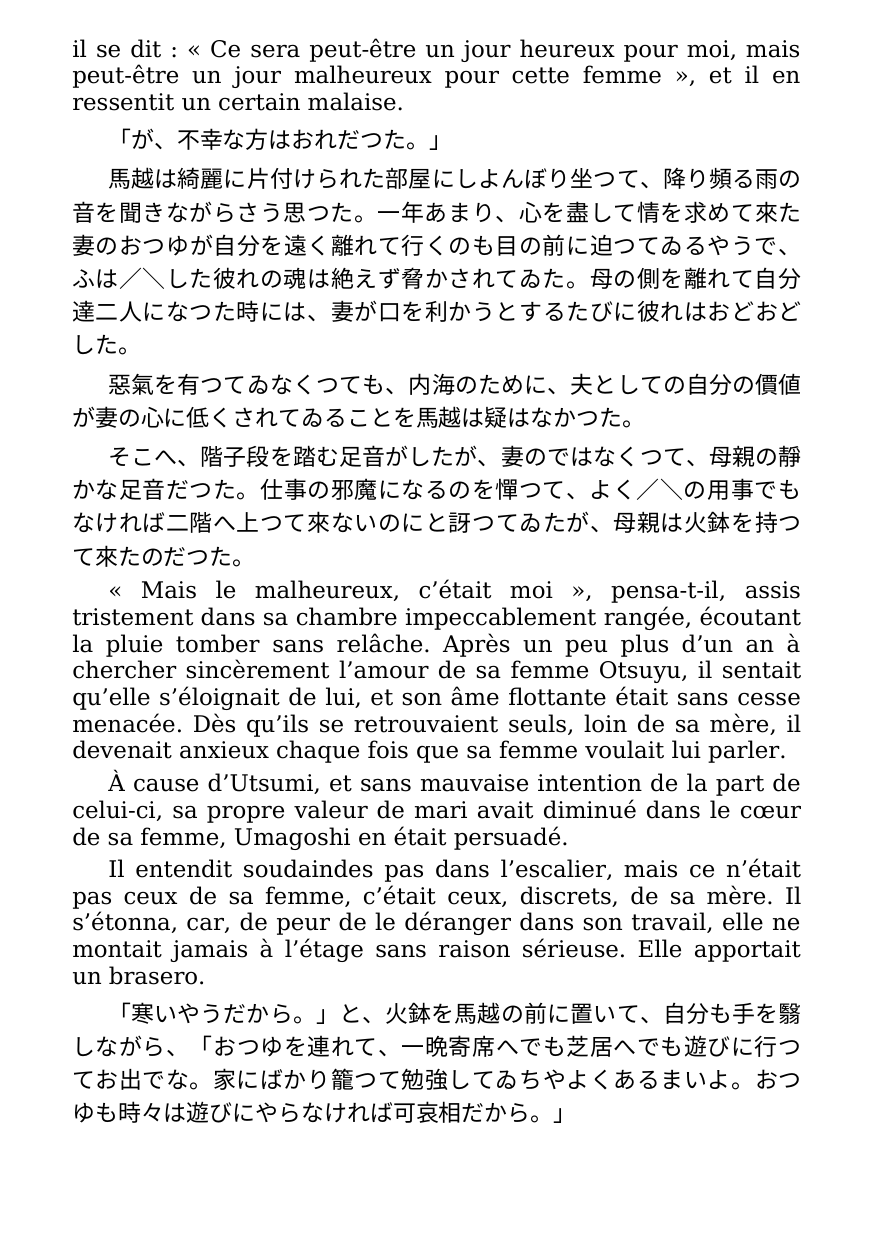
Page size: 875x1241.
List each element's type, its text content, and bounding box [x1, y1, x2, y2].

text il se dit : « Ce sera peut-être un jour heureux pour moi, mais peut-être un jour malheureux pour cette femme », et il en ressentit un certain malaise. [72, 36, 802, 116]
text 「寒いやうだから。」と、火鉢を馬越の前に置いて、自分も手を翳しながら、「おつゆを連れて、一晩寄席へでも芝居へでも遊びに行つてお出でな。家にばかり籠つて勉強してゐちやよくあるまいよ。おつゆも時々は遊びにやらなければ可哀相だから。」 [72, 996, 802, 1128]
text そこへ、階子段を踏む足音がしたが、妻のではなくつて、母親の靜かな足音だつた。仕事の邪魔になるのを憚つて、よく／＼の用事でもなければ二階へ上つて來ないのにと訝つてゐたが、母親は火鉢を持つて來たのだつた。 [72, 439, 802, 572]
text 馬越は綺麗に片付けられた部屋にしよんぼり坐つて、降り頻る雨の音を聞きながらさう思つた。一年あまり、心を盡して情を求めて來た妻のおつゆが自分を遠く離れて行くのも目の前に迫つてゐるやうで、ふは／＼した彼れの魂は絶えず脅かされてゐた。母の側を離れて自分達二人になつた時には、妻が口を利かうとするたびに彼れはおどおどした。 [72, 161, 802, 361]
text 惡氣を有つてゐなくつても、内海のために、夫としての自分の價値が妻の心に低くされてゐることを馬越は疑はなかつた。 [72, 366, 802, 433]
text 「が、不幸な方はおれだつた。」 [72, 122, 802, 155]
text « Mais le malheureux, c’était moi », pensa-t-il, assis tristement dans sa chambre impeccablement rangée, écoutant la pluie tomber sans relâche. Après un peu plus d’un an à chercher sincèrement l’amour de sa femme Otsuyu, il sentait qu’elle s’éloignait de lui, et son âme flottante était sans cesse menacée. Dès qu’ils se retrouvaient seuls, loin de sa mère, il devenait anxieux chaque fois que sa femme voulait lui parler. [72, 578, 802, 764]
text Il entendit soudaindes pas dans l’escalier, mais ce n’était pas ceux de sa femme, c’était ceux, discrets, de sa mère. Il s’étonna, car, de peur de le déranger dans son travail, elle ne montait jamais à l’étage sans raison sérieuse. Elle apportait un brasero. [72, 856, 802, 989]
text À cause d’Utsumi, et sans mauvaise intention de la part de celui-ci, sa propre valeur de mari avait diminué dans le cœur de sa femme, Umagoshi en était persuadé. [72, 770, 802, 850]
